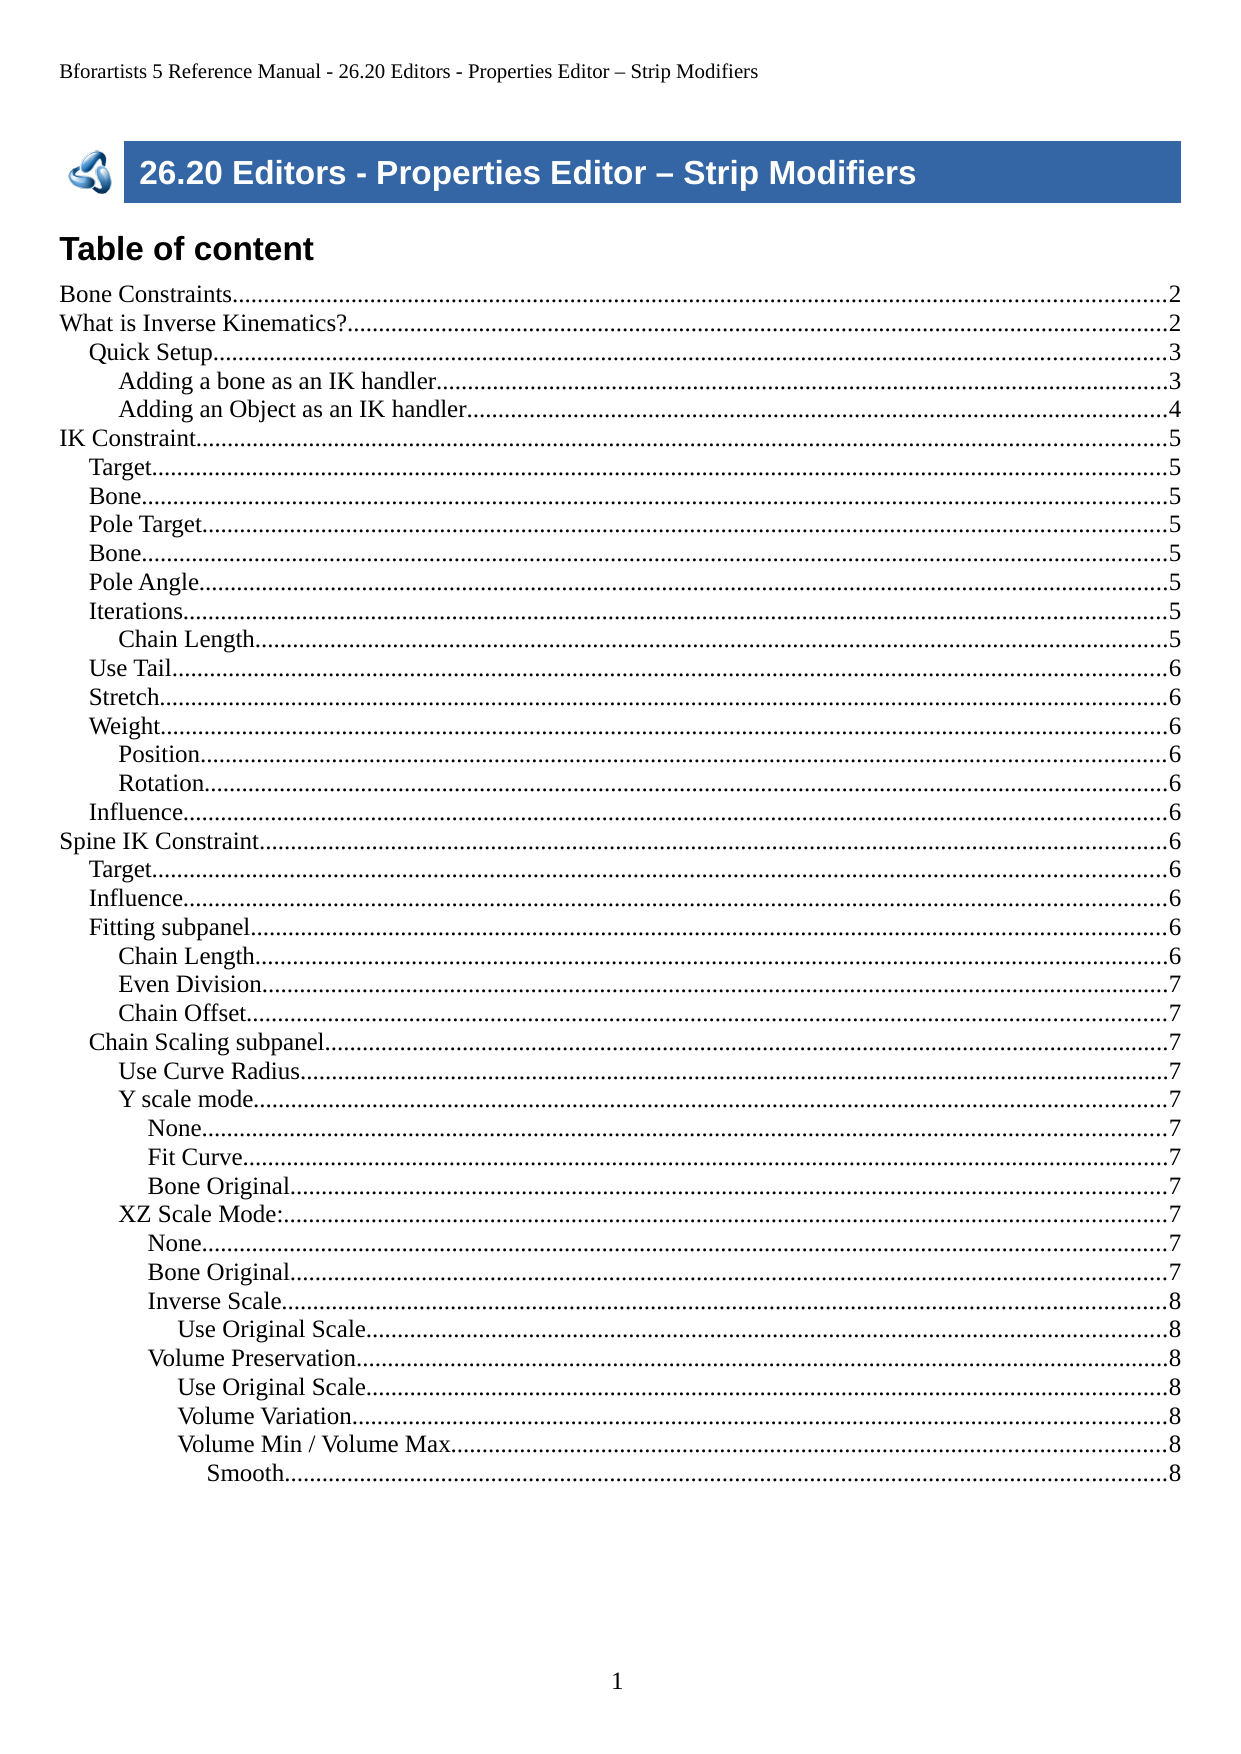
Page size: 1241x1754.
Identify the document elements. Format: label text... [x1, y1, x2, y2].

text None 7 [147, 1228, 1181, 1257]
text Rotation 6 [118, 768, 1181, 797]
text Chain Offset 7 [118, 998, 1181, 1027]
subtitle Table of content [59, 228, 1181, 267]
text Target 6 [88, 854, 1181, 883]
text Volume Variation 8 [177, 1401, 1181, 1429]
table_header [59, 141, 124, 203]
text Target 5 [88, 452, 1181, 481]
text Pole Angle 5 [88, 567, 1181, 596]
text Volume Min / Volume Max 8 [177, 1429, 1181, 1458]
text Smooth 8 [206, 1458, 1181, 1487]
text XZ Scale Mode: 7 [118, 1199, 1181, 1228]
text Influence 6 [88, 797, 1181, 826]
text Influence 6 [88, 883, 1181, 912]
text Quick Setup 3 [88, 337, 1181, 366]
text Use Original Scale 8 [177, 1314, 1181, 1343]
text What is Inverse Kinematics? 2 [59, 308, 1181, 337]
text Fitting subpanel 6 [88, 912, 1181, 941]
text Fit Curve 7 [147, 1142, 1181, 1171]
text None 7 [147, 1113, 1181, 1142]
text Stretch 6 [88, 682, 1181, 711]
text Bone Original 7 [147, 1257, 1181, 1286]
text Chain Scaling subpanel 7 [88, 1027, 1181, 1056]
text Bone Original 7 [147, 1171, 1181, 1199]
text Bone Constraints 2 [59, 279, 1181, 308]
text Y scale mode 7 [118, 1084, 1181, 1113]
text Use Original Scale 8 [177, 1372, 1181, 1401]
text Spine IK Constraint 6 [59, 826, 1181, 854]
text Inverse Scale 8 [147, 1286, 1181, 1314]
text Position 6 [118, 739, 1181, 768]
text Iterations 5 [88, 596, 1181, 624]
text Adding an Object as an IK handler 4 [118, 394, 1181, 423]
text Bone 5 [88, 538, 1181, 567]
text Adding a bone as an IK handler 3 [118, 366, 1181, 394]
text Chain Length 5 [118, 624, 1181, 653]
text Even Division 7 [118, 969, 1181, 998]
text Weight 6 [88, 711, 1181, 739]
table_header 26.20 Editors - Properties Editor – Strip Modifiers [124, 141, 1181, 203]
text IK Constraint 5 [59, 423, 1181, 452]
picture [65, 147, 114, 197]
text Bone 5 [88, 481, 1181, 509]
text Use Tail 6 [88, 653, 1181, 682]
text Volume Preservation 8 [147, 1343, 1181, 1372]
text Chain Length 6 [118, 941, 1181, 969]
text Use Curve Radius 7 [118, 1056, 1181, 1084]
text Pole Target 5 [88, 509, 1181, 538]
